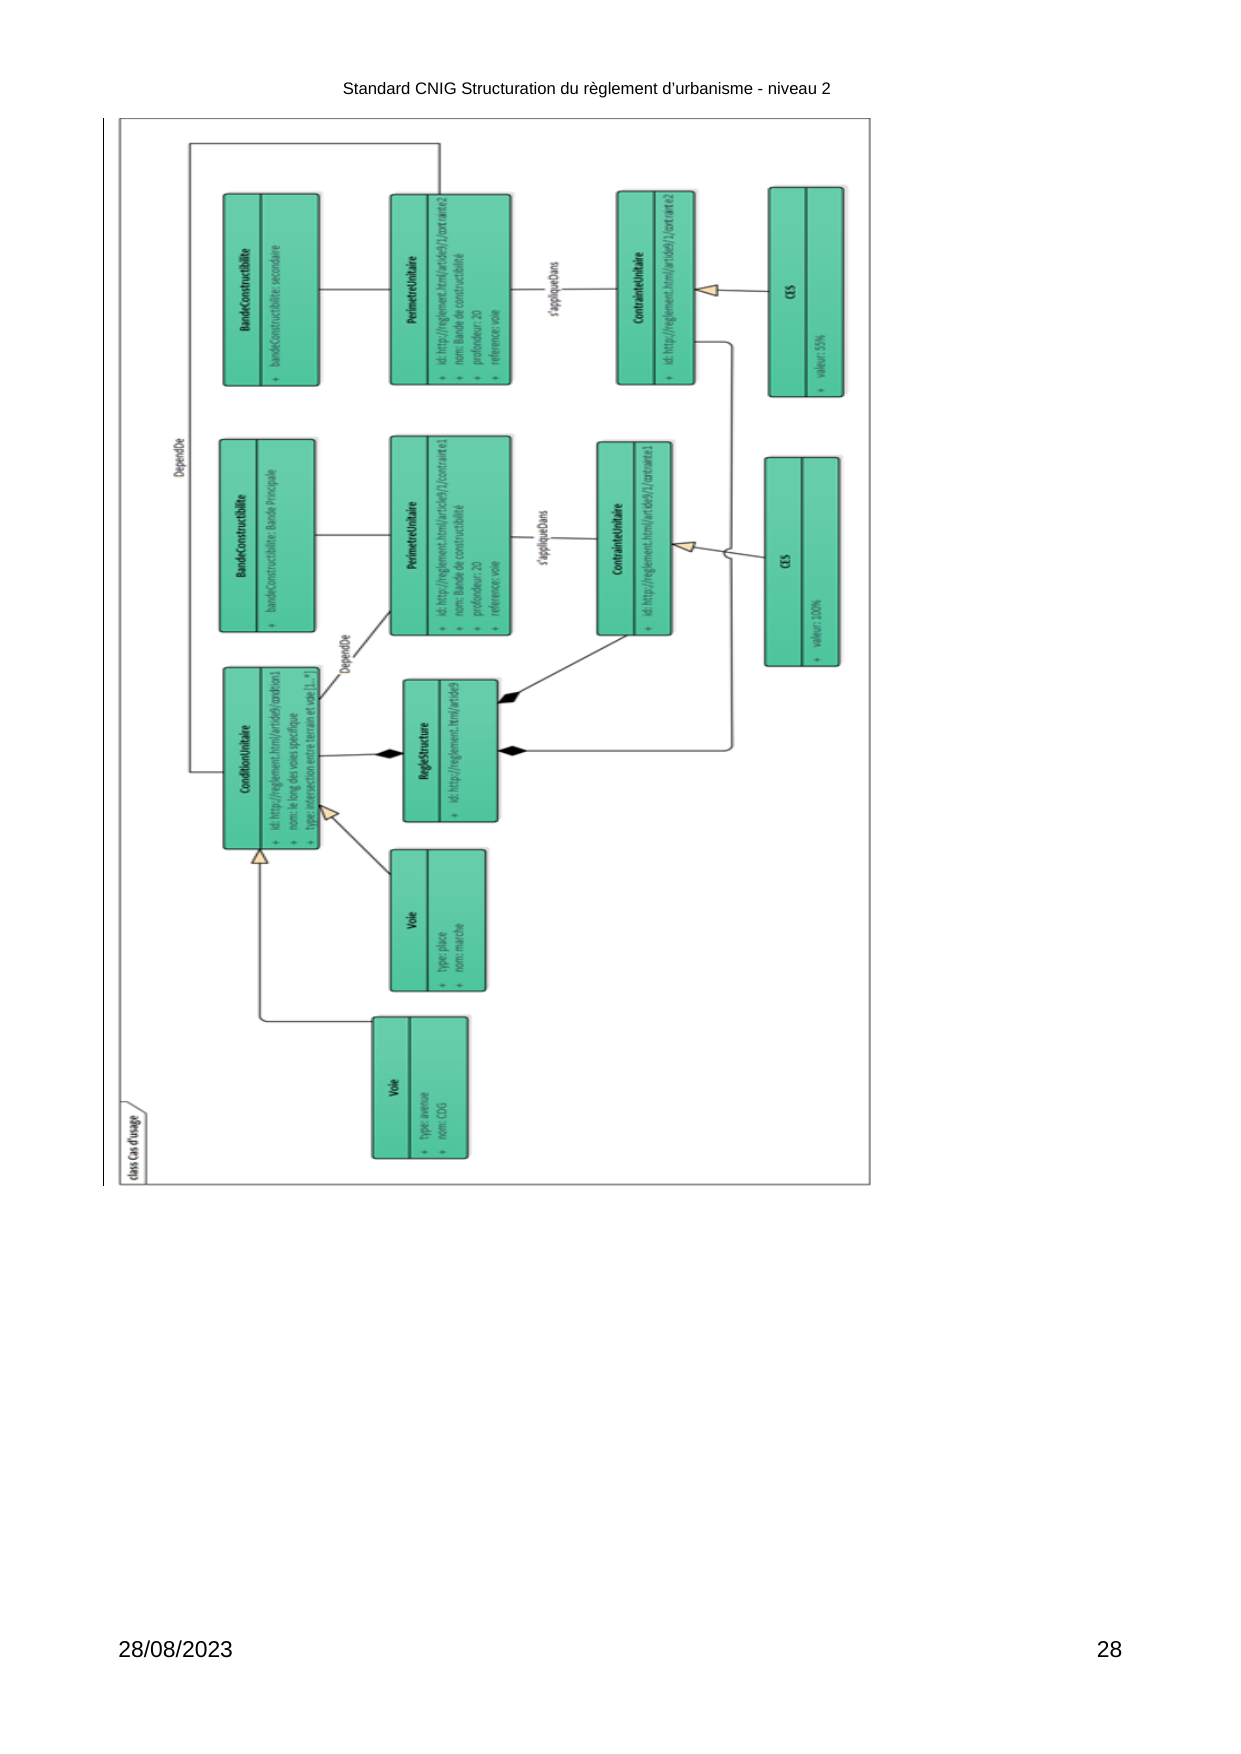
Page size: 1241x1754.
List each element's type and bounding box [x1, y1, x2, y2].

picture [118, 118, 871, 1186]
